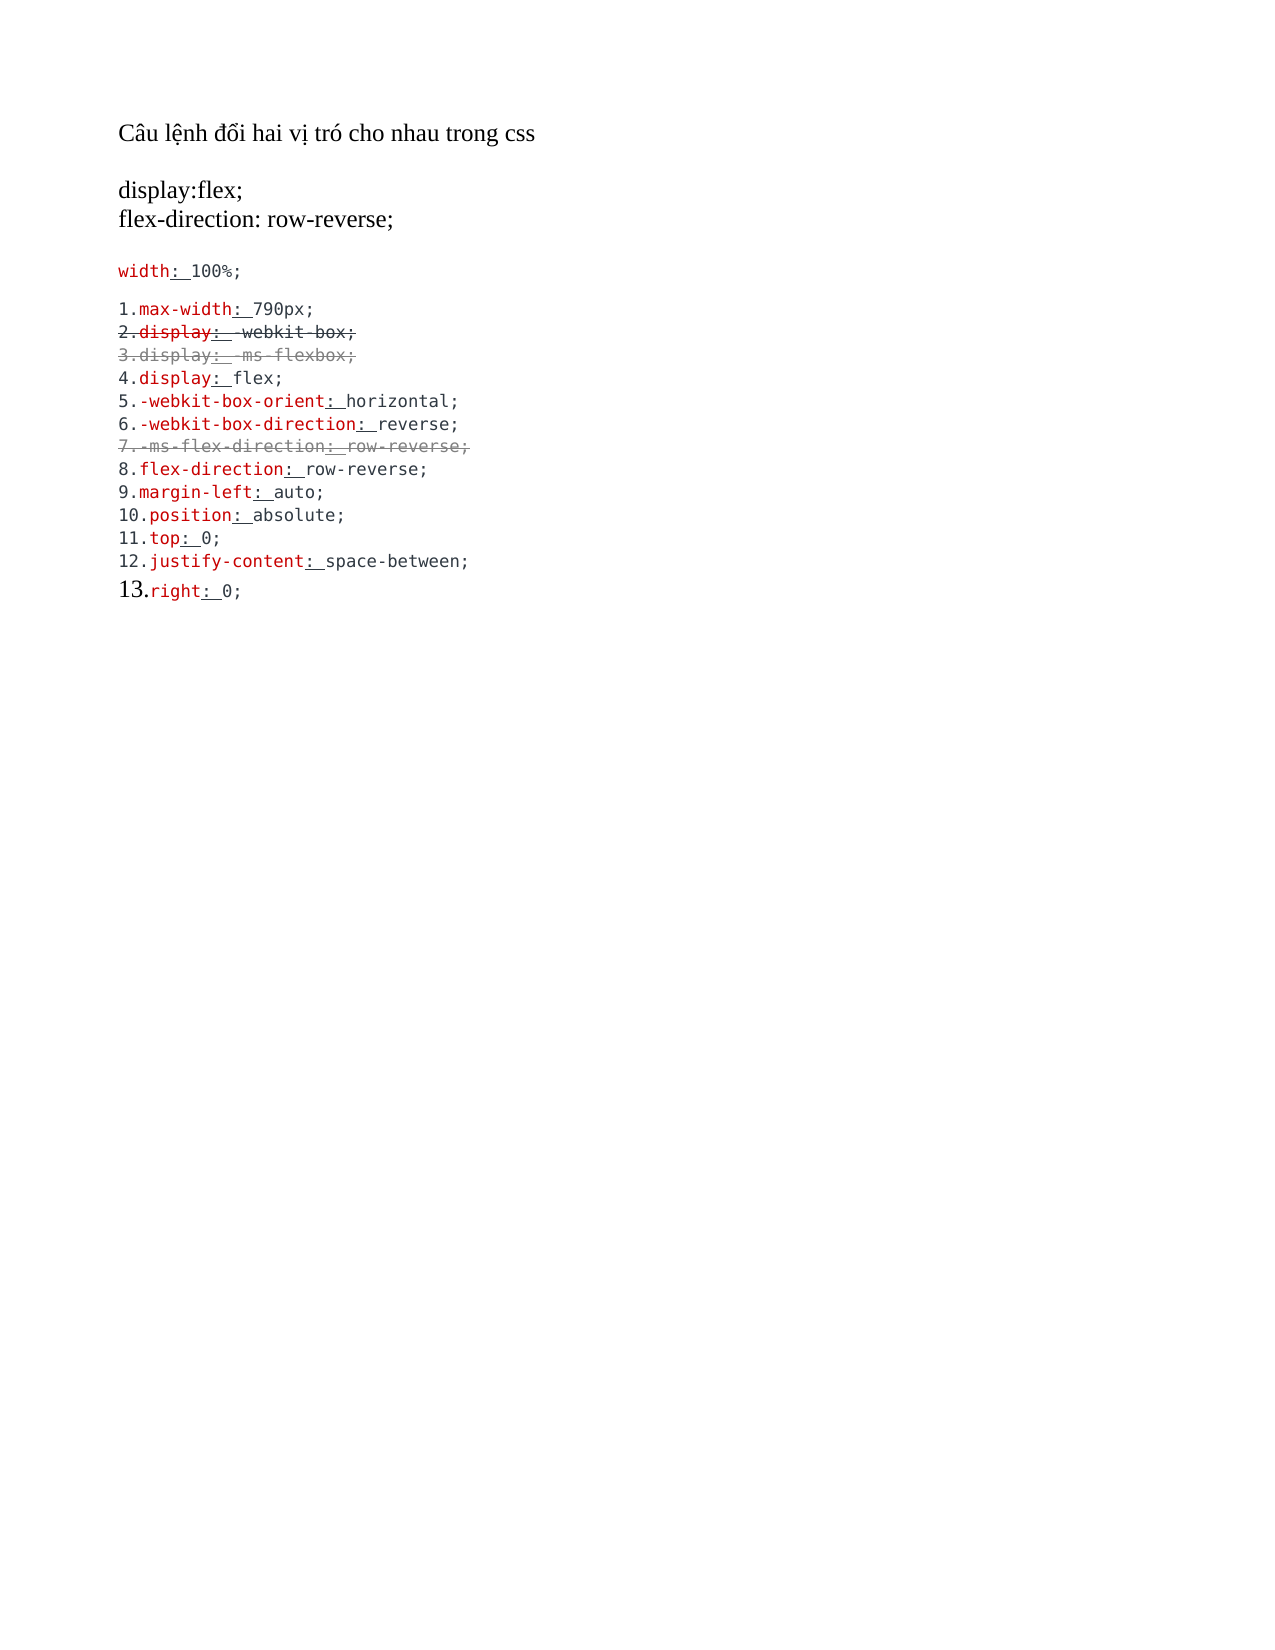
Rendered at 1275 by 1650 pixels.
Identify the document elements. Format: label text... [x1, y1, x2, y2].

text display:flex; [118, 176, 1157, 204]
text flex-direction: row-reverse; [118, 204, 1157, 233]
list right: 0; [118, 574, 1157, 603]
list -ms-flex-direction: row-reverse; [118, 437, 1157, 457]
text width: 100%; [118, 262, 1157, 282]
list display: flex; [118, 368, 1157, 388]
list display: -ms-flexbox; [118, 345, 1157, 365]
list max-width: 790px; [118, 299, 1157, 319]
list justify-content: space-between; [118, 551, 1157, 571]
list flex-direction: row-reverse; [118, 460, 1157, 480]
list -webkit-box-orient: horizontal; [118, 391, 1157, 411]
text Câu lệnh đổi hai vị tró cho nhau trong css [118, 118, 1157, 147]
list -webkit-box-direction: reverse; [118, 414, 1157, 434]
list top: 0; [118, 528, 1157, 548]
list margin-left: auto; [118, 483, 1157, 503]
list display: -webkit-box; [118, 322, 1157, 342]
list position: absolute; [118, 506, 1157, 526]
